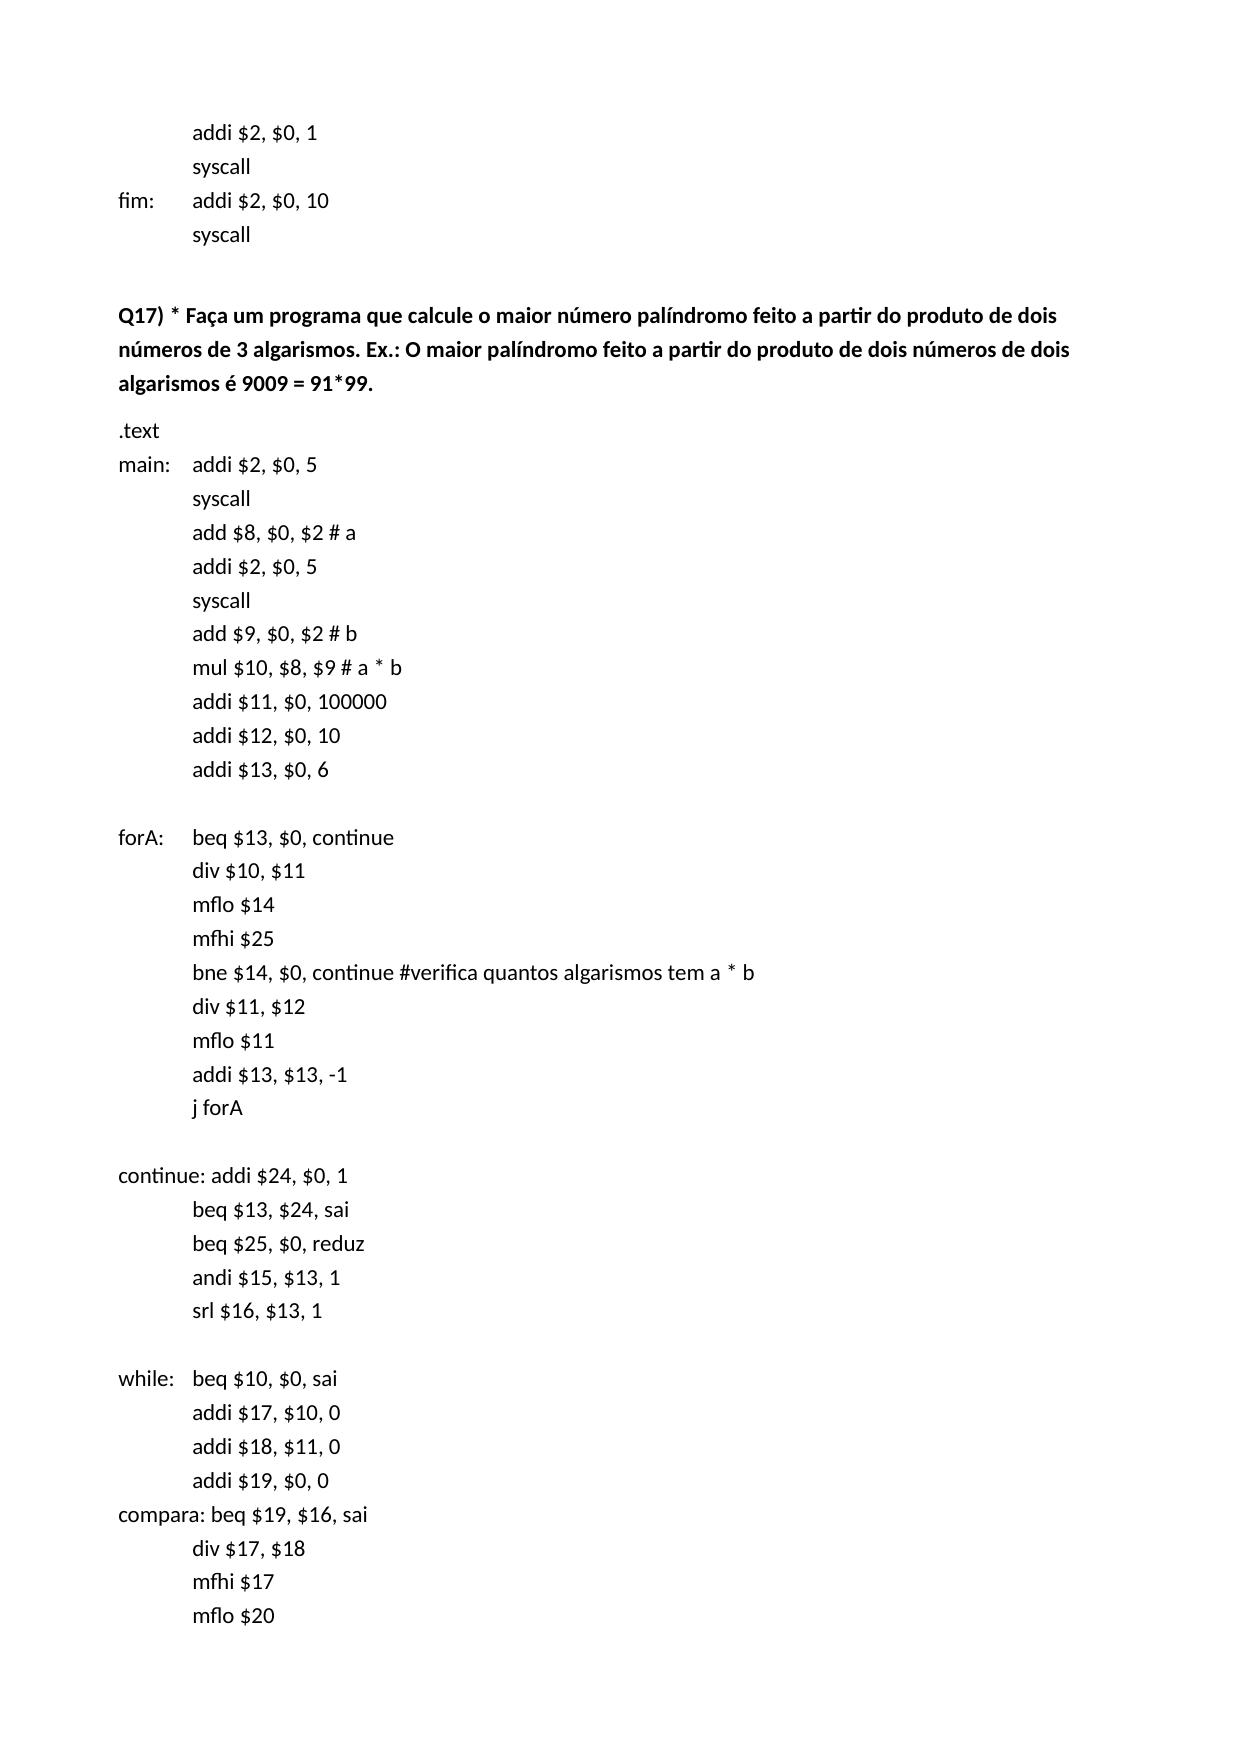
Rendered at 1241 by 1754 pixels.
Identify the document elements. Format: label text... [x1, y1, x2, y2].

text .text main: addi $2, $0, 5 syscall add $8, $0, $2 # a addi $2, $0, 5 syscall add $9, $0, $2 # b mul $10, $8, $9 # a * b addi $11, $0, 100000 addi $12, $0, 10 addi $13, $0, 6 forA: beq $13, $0, continue div $10, $11 mflo $14 mfhi $25 bne $14, $0, continue #verifica quantos algarismos tem a * b div $11, $12 mflo $11 addi $13, $13, -1 j forA continue: addi $24, $0, 1 beq $13, $24, sai beq $25, $0, reduz andi $15, $13, 1 srl $16, $13, 1 while: beq $10, $0, sai addi $17, $10, 0 addi $18, $11, 0 addi $19, $0, 0 compara: beq $19, $16, sai div $17, $18 mfhi $17 mflo $20 [118, 416, 1122, 1629]
text Q17) * Faça um programa que calcule o maior número palíndromo feito a partir do produto de dois números de 3 algarismos. Ex.: O maior palíndromo feito a partir do produto de dois números de dois algarismos é 9009 = 91*99. [118, 301, 1122, 397]
text addi $2, $0, 1 syscall fim: addi $2, $0, 10 syscall [118, 118, 1122, 282]
